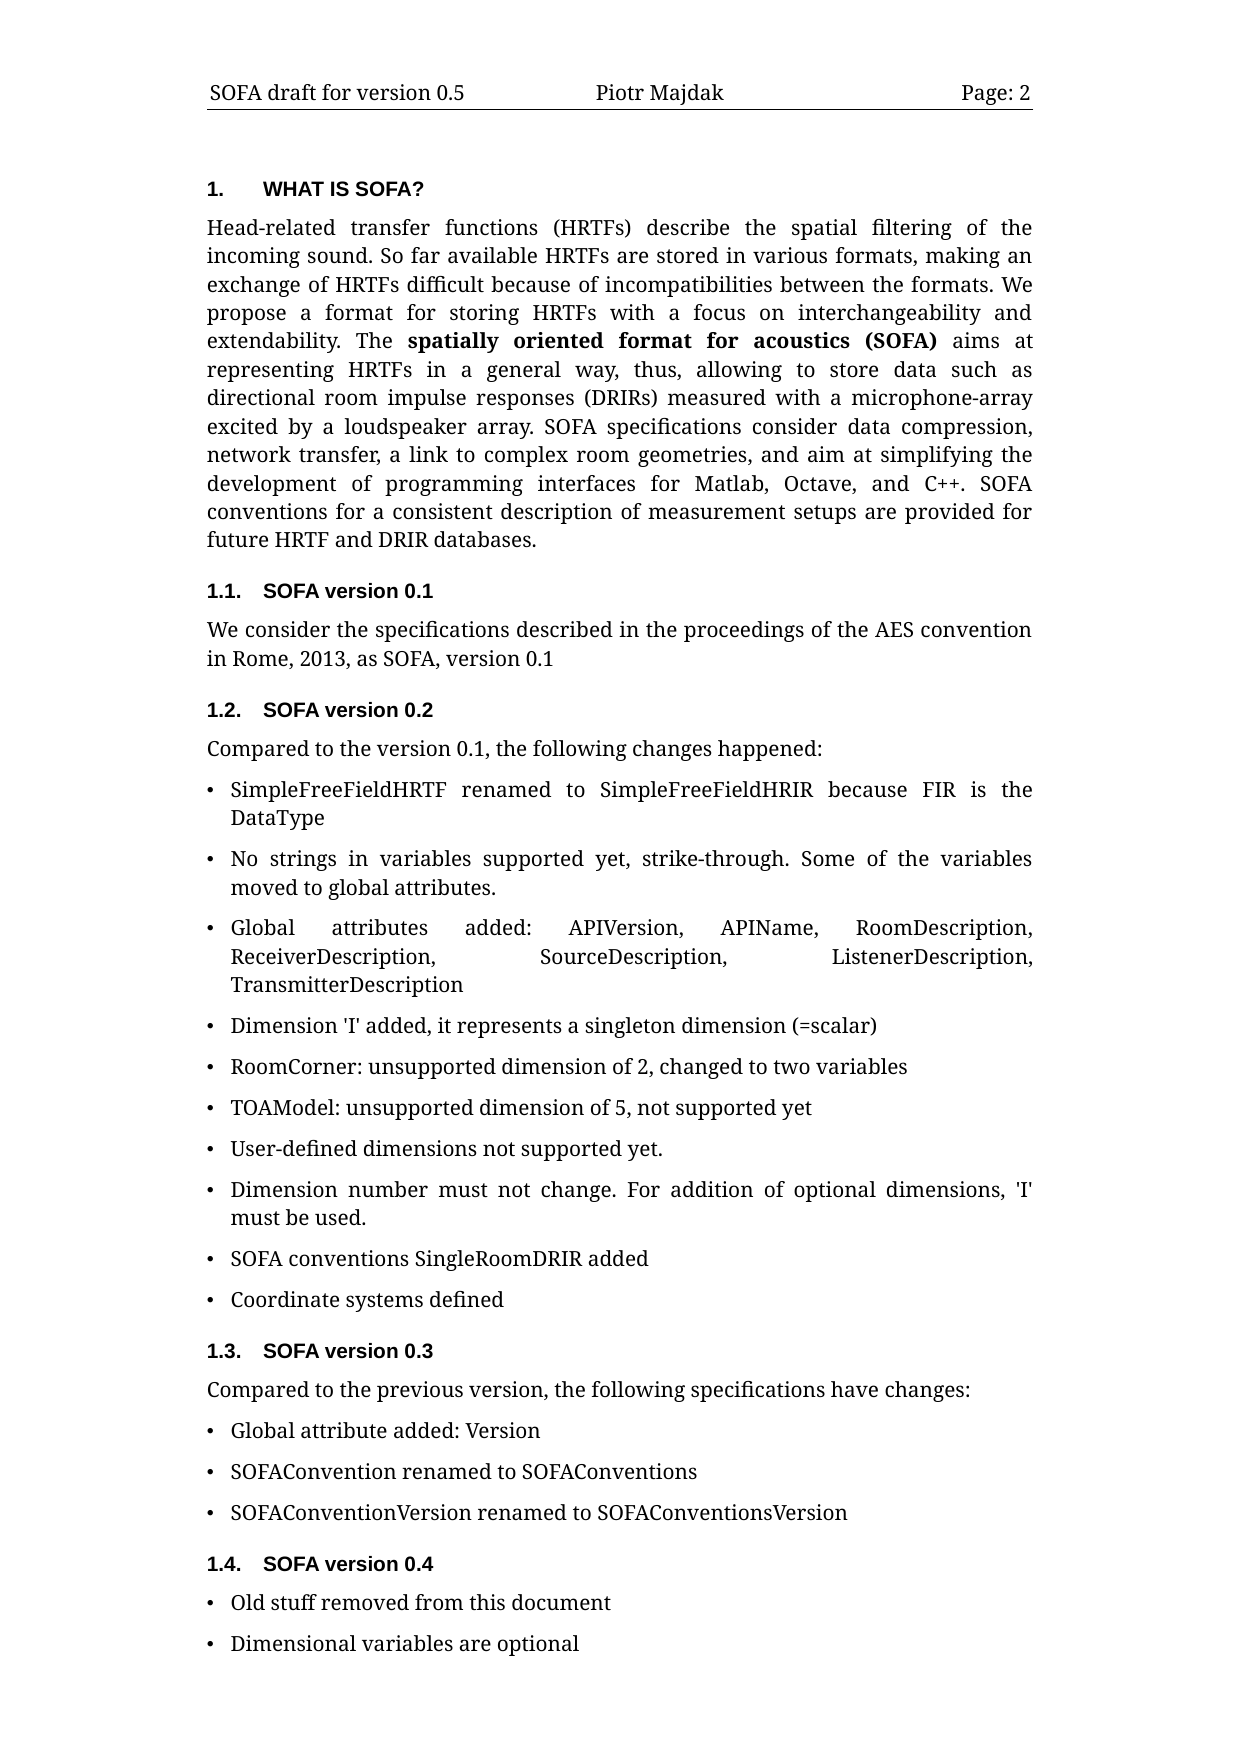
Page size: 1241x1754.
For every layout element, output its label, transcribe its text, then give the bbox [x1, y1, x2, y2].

list SOFAConvention renamed to SOFAConventions [207, 1457, 1033, 1486]
text Head-related transfer functions (HRTFs) describe the spatial filtering of the incoming sound. So far available HRTFs are stored in various formats, making an exchange of HRTFs difficult because of incompatibilities between the formats. We propose a format for storing HRTFs with a focus on interchangeability and extendability. The spatially oriented format for acoustics (SOFA) aims at representing HRTFs in a general way, thus, allowing to store data such as directional room impulse responses (DRIRs) measured with a microphone-array excited by a loudspeaker array. SOFA specifications consider data compression, network transfer, a link to complex room geometries, and aim at simplifying the development of programming interfaces for Matlab, Octave, and C++. SOFA conventions for a consistent description of measurement setups are provided for future HRTF and DRIR databases. [207, 213, 1033, 554]
subtitle Coordinate systems defined [207, 1285, 1033, 1314]
subtitle No strings in variables supported yet, strike-through. Some of the variables moved to global attributes. [207, 844, 1033, 901]
subtitle What is SOFA? [207, 176, 1033, 200]
text Compared to the version 0.1, the following changes happened: [207, 734, 1033, 762]
subtitle User-defined dimensions not supported yet. [207, 1134, 1033, 1163]
list Global attribute added: Version [207, 1416, 1033, 1445]
subtitle TOAModel: unsupported dimension of 5, not supported yet [207, 1093, 1033, 1122]
subtitle SOFA version 0.4 [207, 1552, 1033, 1576]
subtitle RoomCorner: unsupported dimension of 2, changed to two variables [207, 1052, 1033, 1081]
subtitle SimpleFreeFieldHRTF renamed to SimpleFreeFieldHRIR because FIR is the DataType [207, 775, 1033, 832]
list SOFAConventionVersion renamed to SOFAConventionsVersion [207, 1498, 1033, 1527]
subtitle SOFA version 0.3 [207, 1339, 1033, 1363]
subtitle Dimension 'I' added, it represents a singleton dimension (=scalar) [207, 1011, 1033, 1040]
text Compared to the previous version, the following specifications have changes: [207, 1375, 1033, 1404]
subtitle SOFA conventions SingleRoomDRIR added [207, 1244, 1033, 1273]
text We consider the specifications described in the proceedings of the AES convention in Rome, 2013, as SOFA, version 0.1 [207, 616, 1033, 672]
subtitle SOFA version 0.2 [207, 697, 1033, 721]
subtitle Dimension number must not change. For addition of optional dimensions, 'I' must be used. [207, 1175, 1033, 1232]
list Old stuff removed from this document [207, 1588, 1033, 1616]
list Dimensional variables are optional [207, 1629, 1033, 1657]
subtitle Global attributes added: APIVersion, APIName, RoomDescription, ReceiverDescription, SourceDescription, ListenerDescription, TransmitterDescription [207, 913, 1033, 999]
subtitle SOFA version 0.1 [207, 579, 1033, 603]
